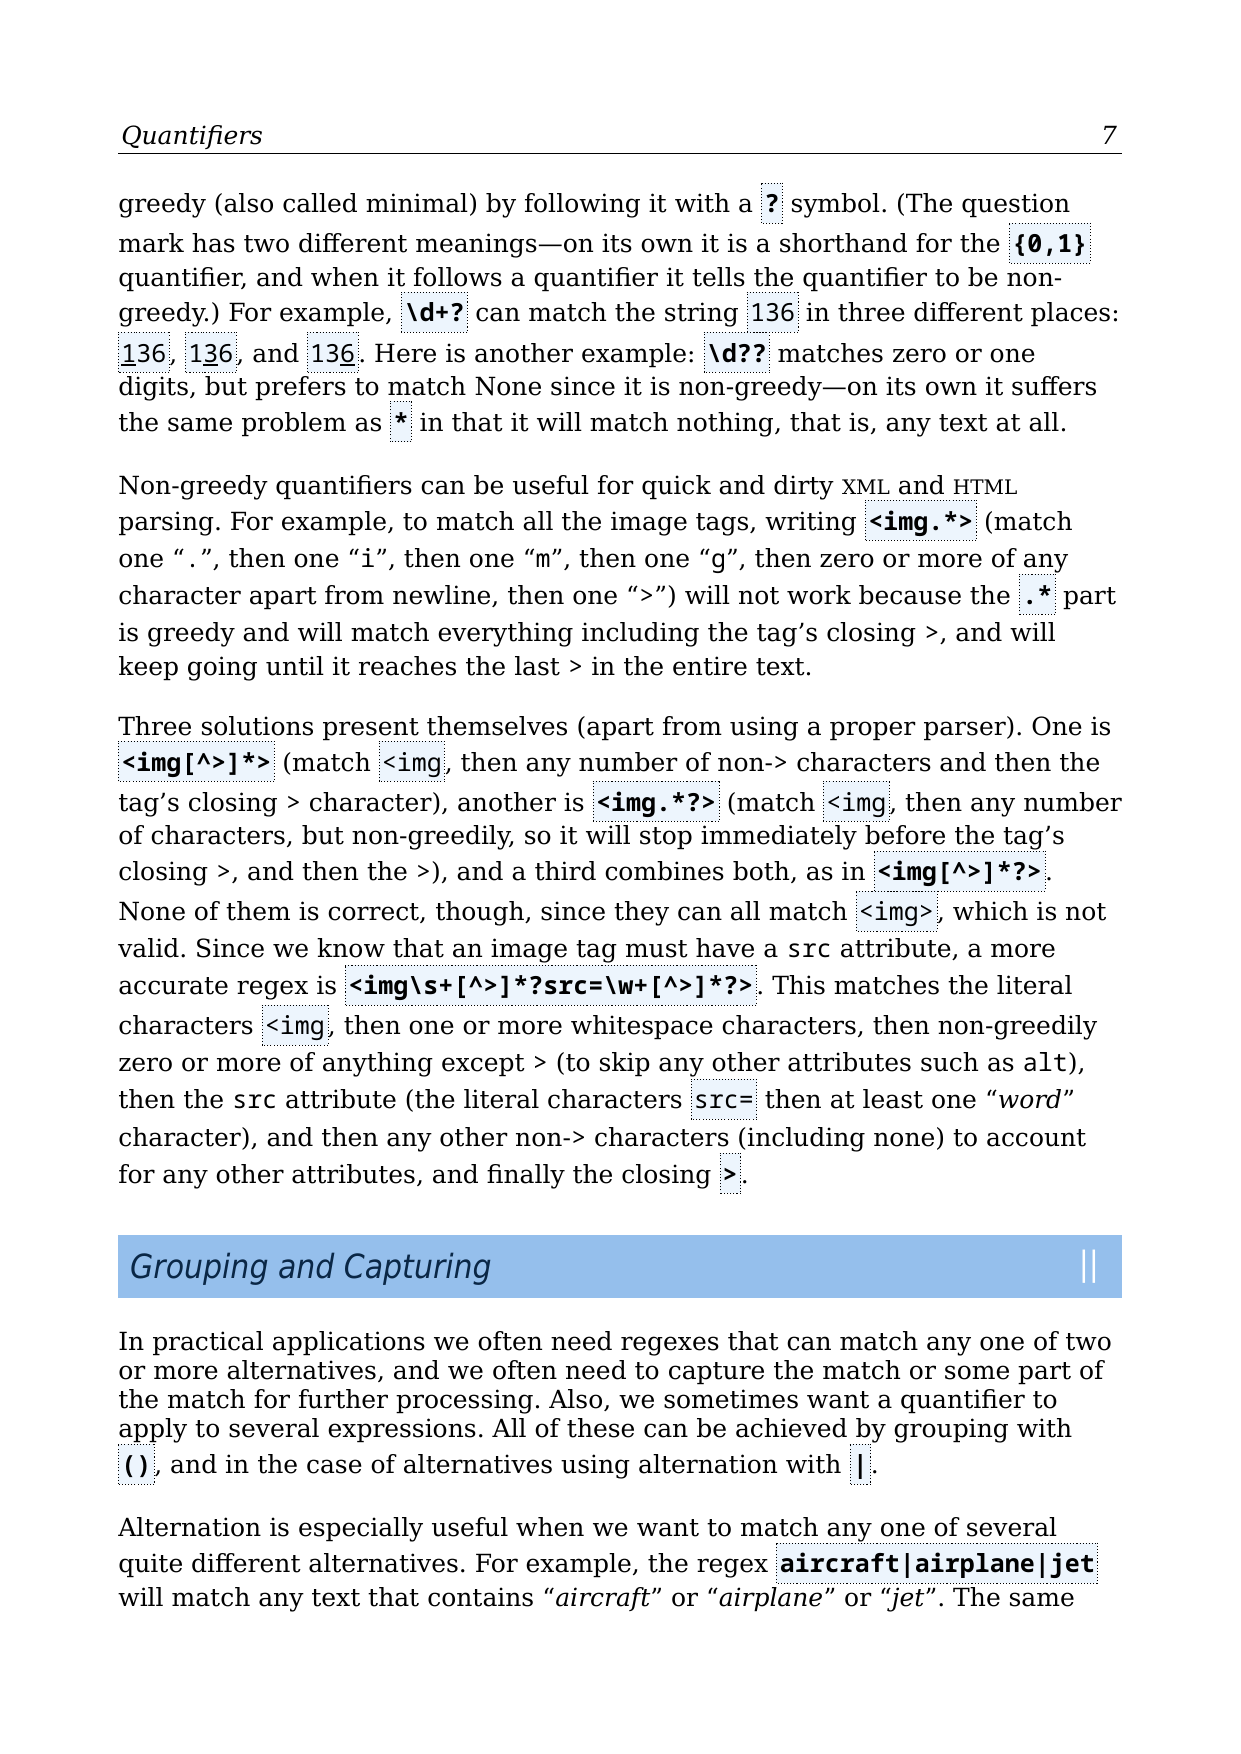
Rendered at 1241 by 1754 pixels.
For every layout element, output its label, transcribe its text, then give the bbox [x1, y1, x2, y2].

text Non-greedy quantifiers can be useful for quick and dirty xml and html parsing. For example, to match all the image tags, writing <img.*> (match one “.”, then one “i”, then one “m”, then one “g”, then zero or more of any character apart from newline, then one “>”) will not work because the .* part is greedy and will match everything including the tag’s closing >, and will keep going until it reaches the last > in the entire text. [118, 471, 1122, 683]
text || [1063, 1244, 1098, 1283]
subtitle Grouping and Capturing [118, 1235, 1122, 1298]
text greedy (also called minimal) by following it with a ? symbol. (The question mark has two different meanings—on its own it is a shorthand for the {0,1} quantifier, and when it follows a quantifier it tells the quantifier to be non-greedy.) For example, \d+? can match the string 136 in three different places: 136, 136, and 136. Here is another example: \d?? matches zero or one digits, but prefers to match None since it is non-greedy—on its own it suffers the same problem as * in that it will match nothing, that is, any text at all. [118, 183, 1122, 442]
text Three solutions present themselves (apart from using a proper parser). One is <img[^>]*> (match <img, then any number of non-> characters and then the tag’s closing > character), another is <img.*?> (match <img, then any number of characters, but non-greedily, so it will stop immediately before the tag’s closing >, and then the >), and a third combines both, as in <img[^>]*?>. None of them is correct, though, since they can all match <img>, which is not valid. Since we know that an image tag must have a src attribute, a more accurate regex is <img\s+[^>]*?src=\w+[^>]*?>. This matches the literal characters <img, then one or more whitespace characters, then non-greedily zero or more of anything except > (to skip any other attributes such as alt), then the src attribute (the literal characters src= then at least one “word” character), and then any other non-> characters (including none) to account for any other attributes, and finally the closing >. [118, 712, 1122, 1193]
text Alternation is especially useful when we want to match any one of several quite different alternatives. For example, the regex aircraft|airplane|jet will match any text that contains “aircraft” or “airplane” or “jet”. The same [118, 1513, 1122, 1612]
text In practical applications we often need regexes that can match any one of two or more alternatives, and we often need to capture the match or some part of the match for further processing. Also, we sometimes want a quantifier to apply to several expressions. All of these can be achieved by grouping with (), and in the case of alternatives using alternation with |. [118, 1327, 1122, 1484]
